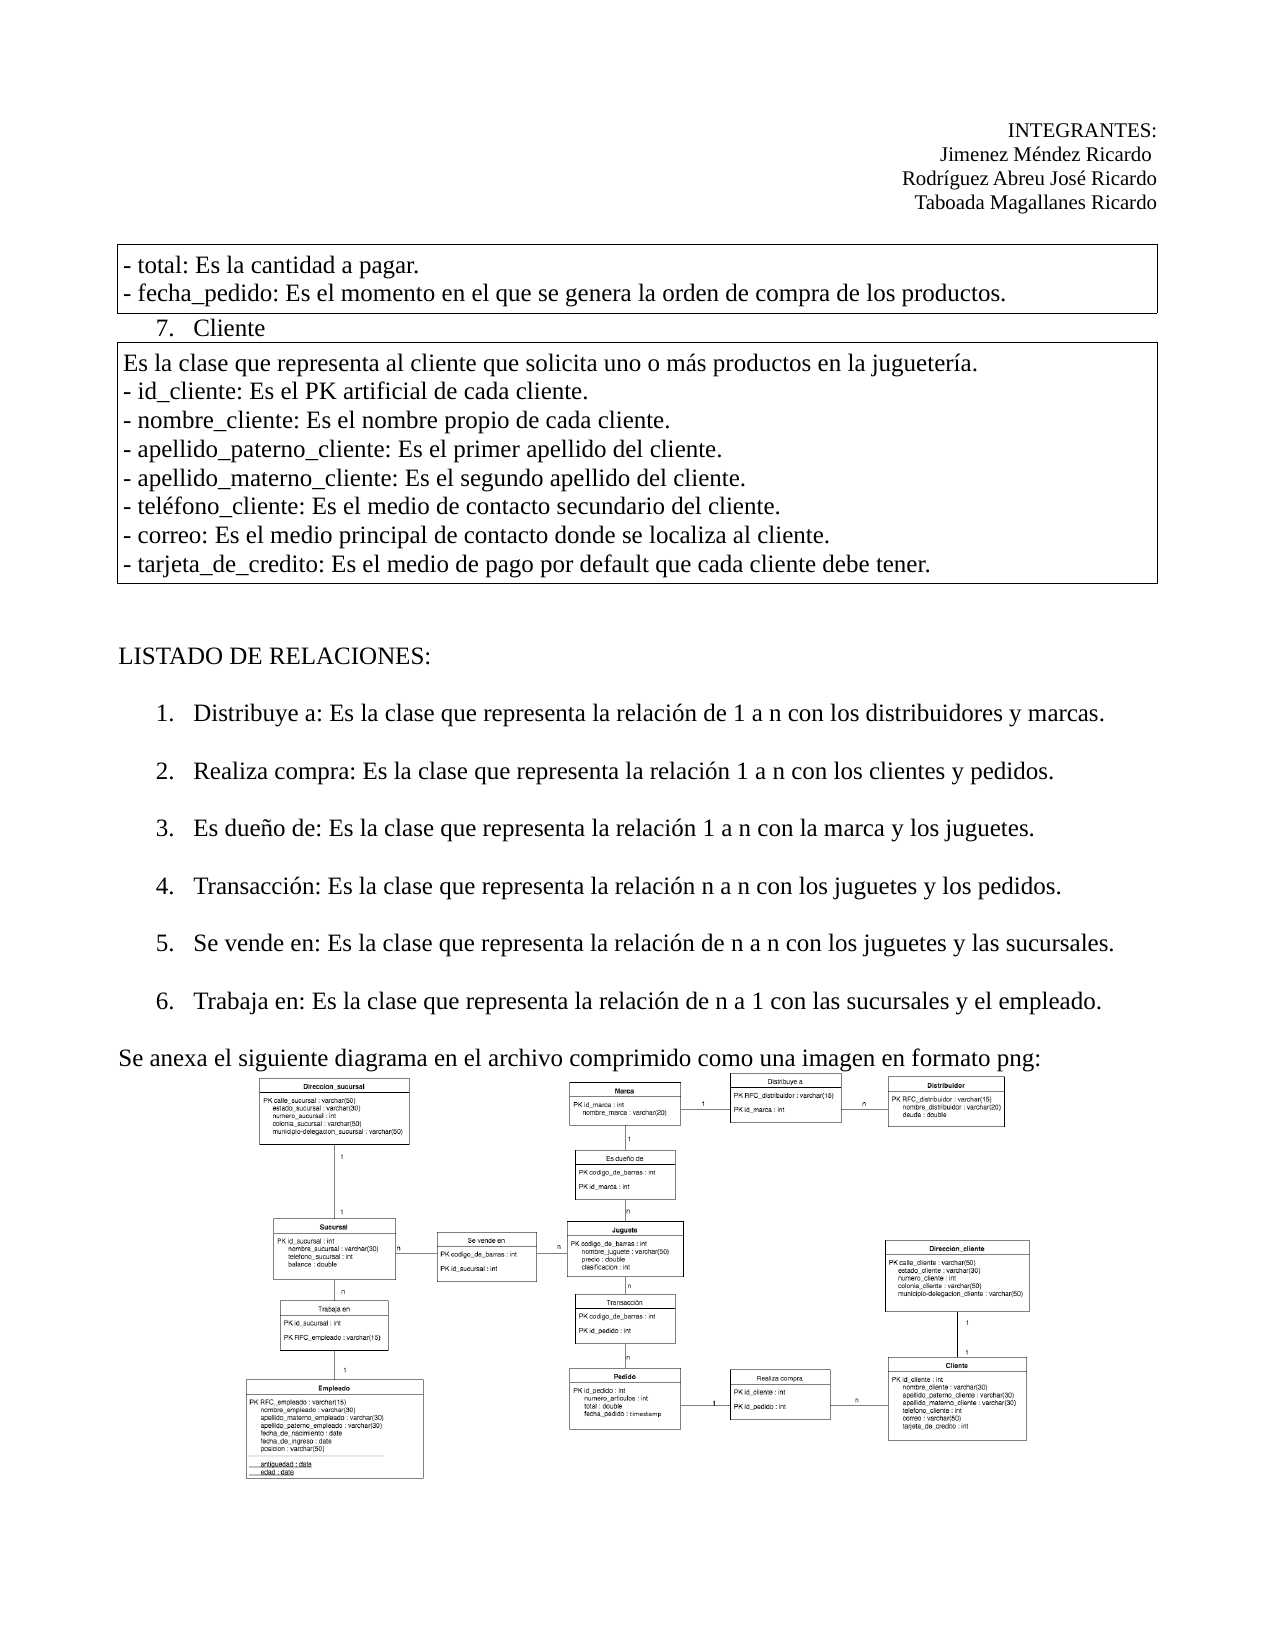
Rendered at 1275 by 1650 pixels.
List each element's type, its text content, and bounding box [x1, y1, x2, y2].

list Realiza compra: Es la clase que representa la relación 1 a n con los clientes y pedidos. [156, 756, 1157, 785]
picture [245, 1072, 1030, 1479]
list Cliente [156, 314, 1157, 342]
text Se anexa el siguiente diagrama en el archivo comprimido como una imagen en formato png: [118, 1043, 1157, 1072]
list Se vende en: Es la clase que representa la relación de n a n con los juguetes y las sucursales. [156, 928, 1157, 957]
table_header - total: Es la cantidad a pagar. - fecha_pedido: Es el momento en el que se genera la orden de compra de los productos. [118, 245, 1157, 313]
text LISTADO DE RELACIONES: [118, 641, 1157, 670]
list Transacción: Es la clase que representa la relación n a n con los juguetes y los pedidos. [156, 871, 1157, 900]
list Trabaja en: Es la clase que representa la relación de n a 1 con las sucursales y el empleado. [156, 986, 1157, 1015]
list Es dueño de: Es la clase que representa la relación 1 a n con la marca y los juguetes. [156, 813, 1157, 842]
list Distribuye a: Es la clase que representa la relación de 1 a n con los distribuidores y marcas. [156, 698, 1157, 727]
table_header Es la clase que representa al cliente que solicita uno o más productos en la juguetería. - id_cliente: Es el PK artificial de cada cliente. - nombre_cliente: Es el nombre propio de cada cliente. - apellido_paterno_cliente: Es el primer apellido del cliente. - apellido_materno_cliente: Es el segundo apellido del cliente. - teléfono_cliente: Es el medio de contacto secundario del cliente. - correo: Es el medio principal de contacto donde se localiza al cliente. - tarjeta_de_credito: Es el medio de pago por default que cada cliente debe tener. [118, 343, 1157, 583]
